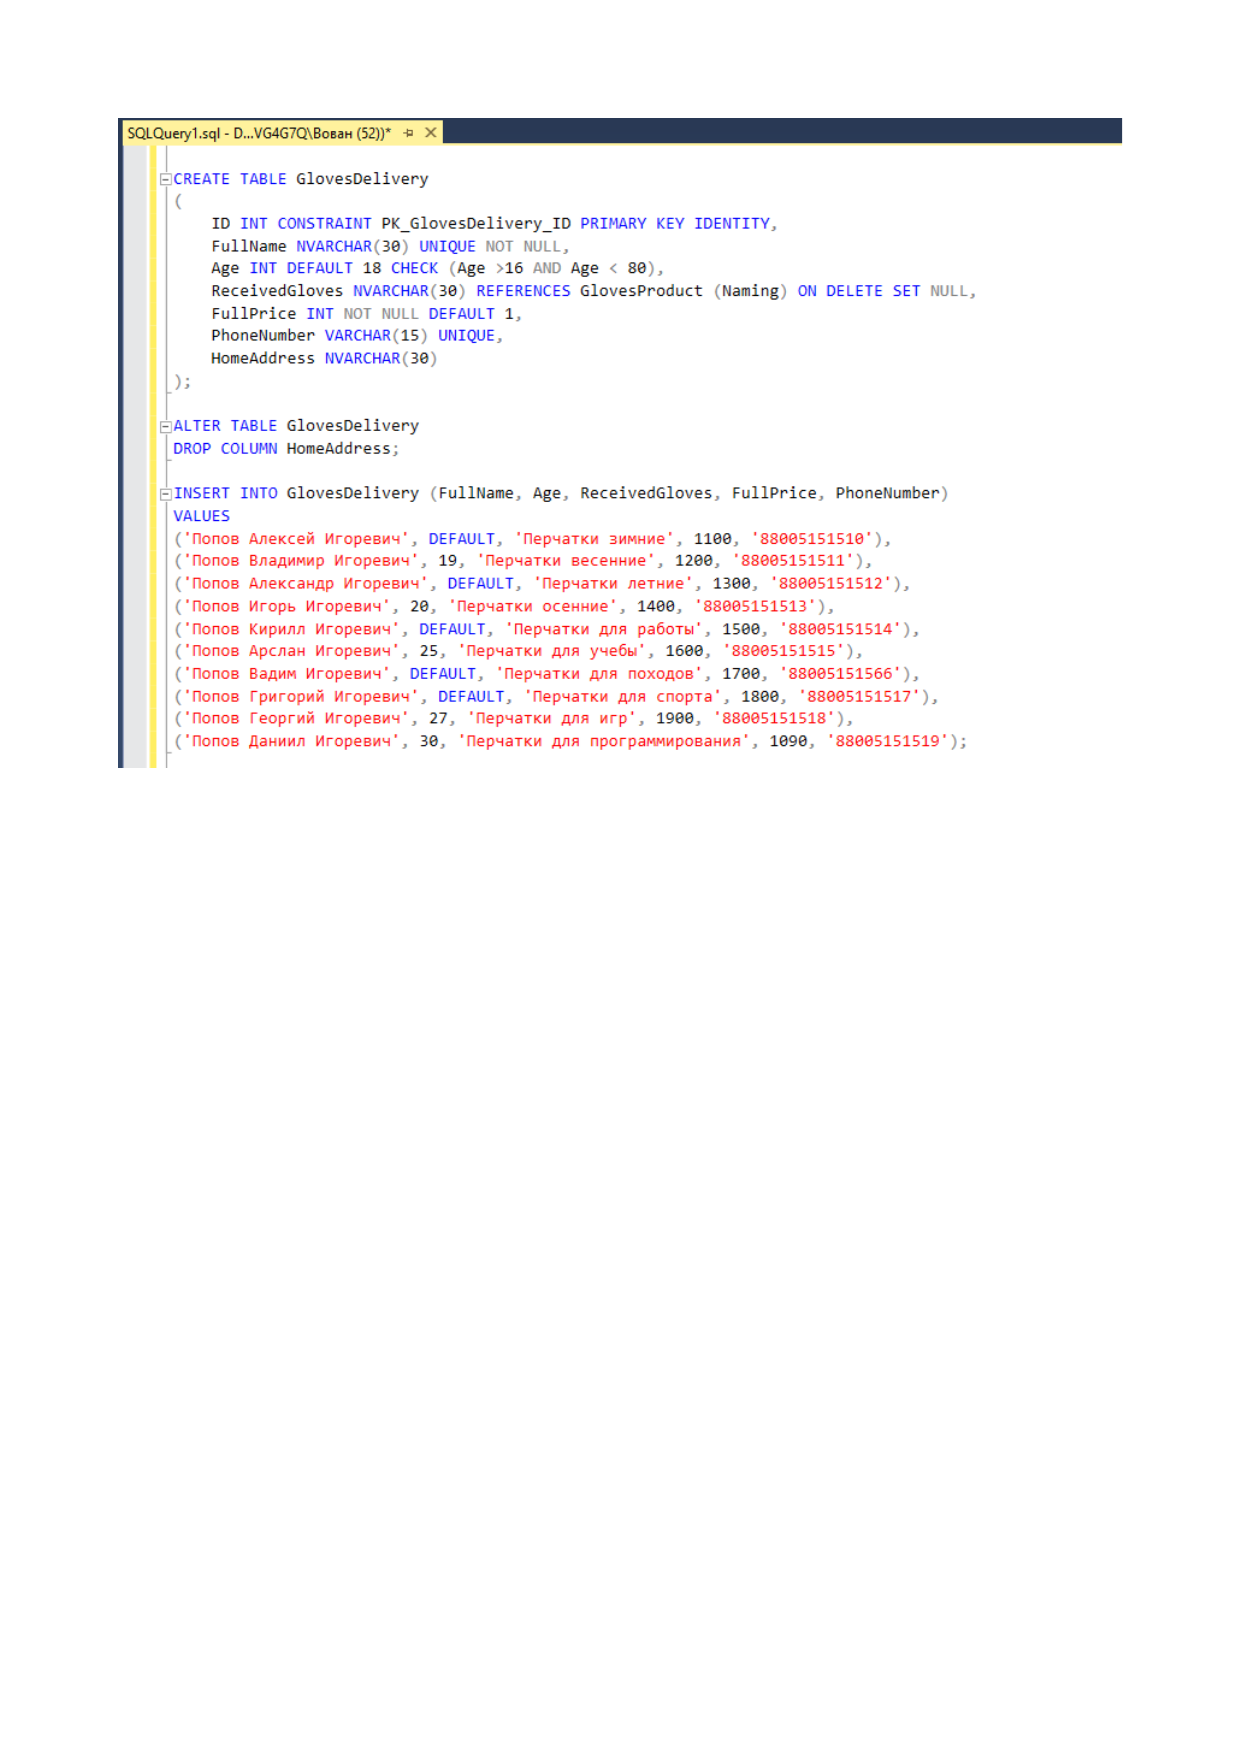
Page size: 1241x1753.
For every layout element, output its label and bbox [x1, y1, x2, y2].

picture [118, 118, 1123, 768]
